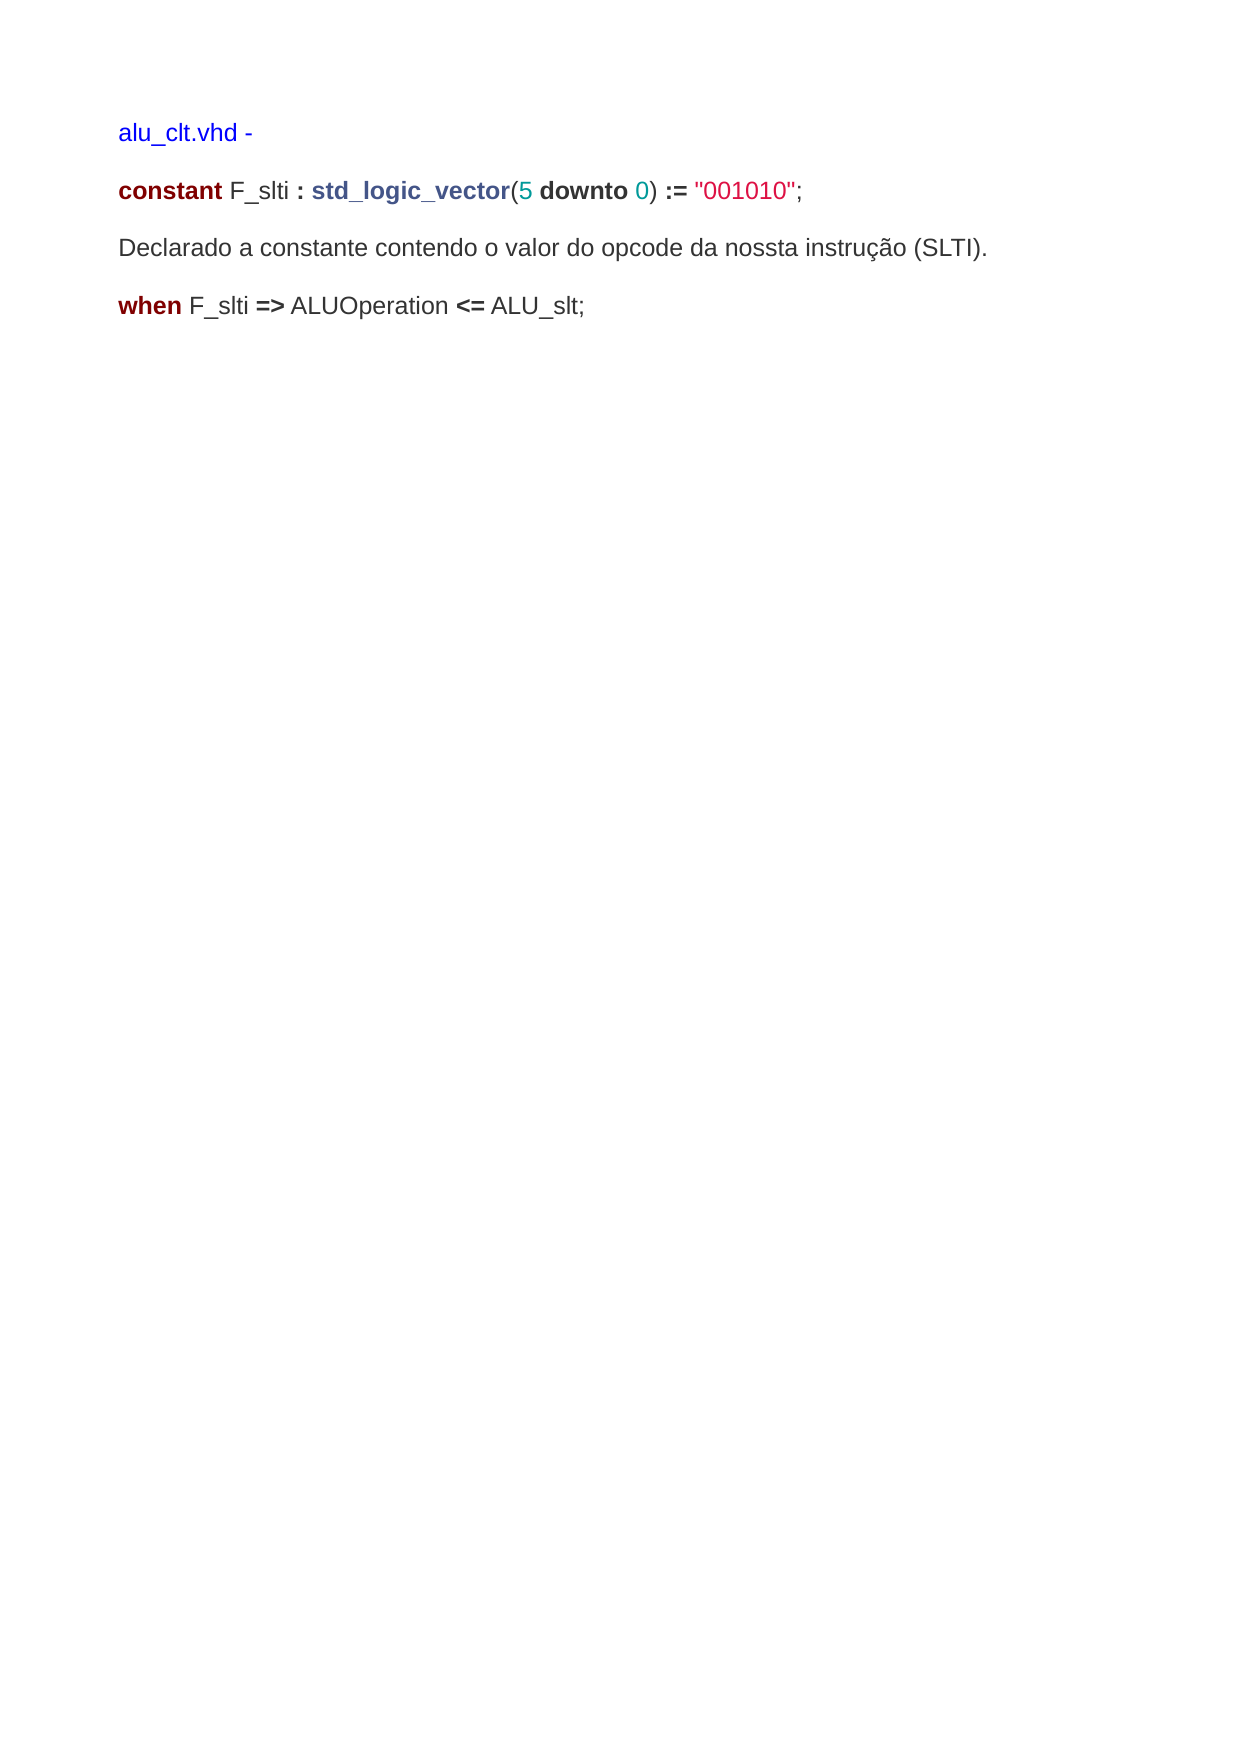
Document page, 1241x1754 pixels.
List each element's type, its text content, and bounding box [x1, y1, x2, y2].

text Declarado a constante contendo o valor do opcode da nossta instrução (SLTI). [118, 233, 1122, 262]
text when F_slti => ALUOperation <= ALU_slt; [118, 291, 1122, 319]
text alu_clt.vhd - [118, 118, 1122, 147]
text constant F_slti : std_logic_vector(5 downto 0) := "001010"; [118, 176, 1122, 204]
